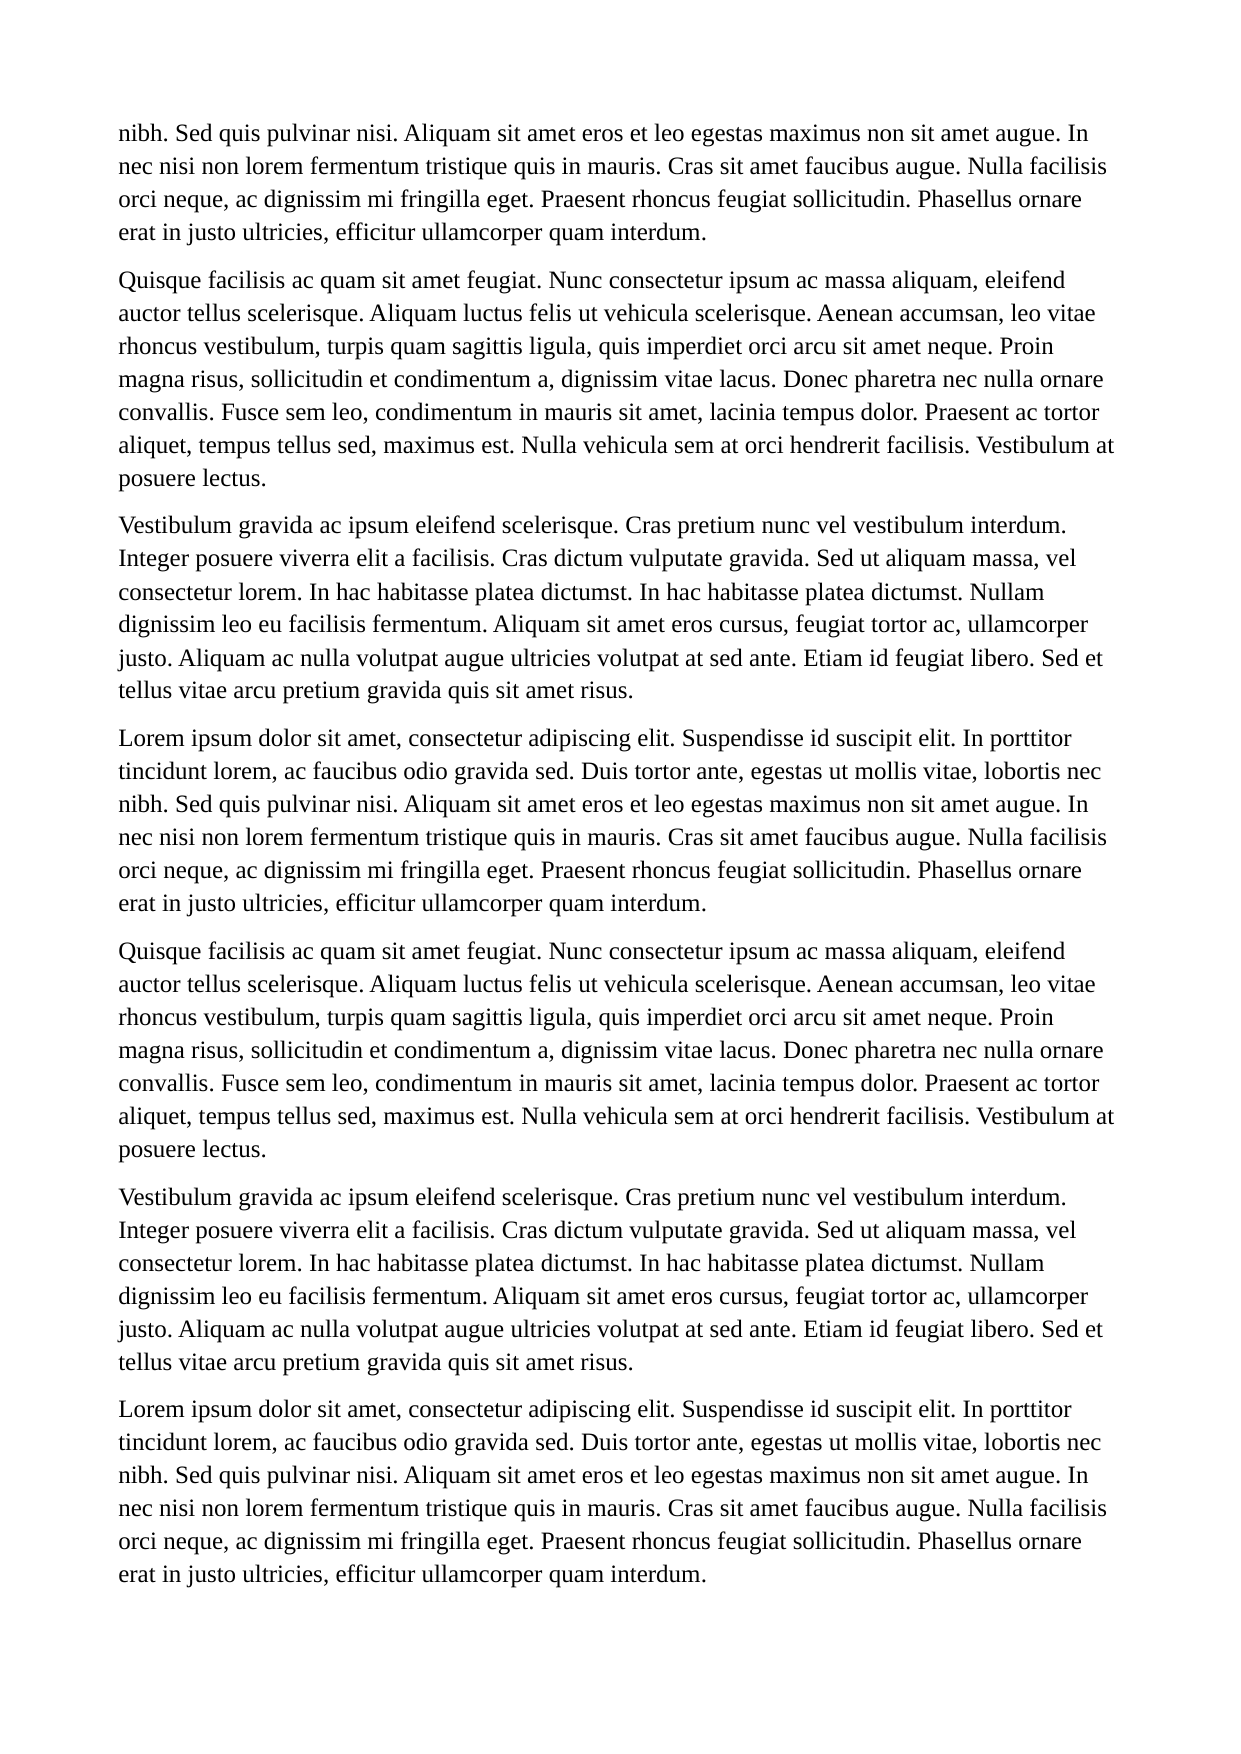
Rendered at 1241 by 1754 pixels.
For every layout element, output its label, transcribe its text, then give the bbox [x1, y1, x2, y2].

text Vestibulum gravida ac ipsum eleifend scelerisque. Cras pretium nunc vel vestibulum interdum. Integer posuere viverra elit a facilisis. Cras dictum vulputate gravida. Sed ut aliquam massa, vel consectetur lorem. In hac habitasse platea dictumst. In hac habitasse platea dictumst. Nullam dignissim leo eu facilisis fermentum. Aliquam sit amet eros cursus, feugiat tortor ac, ullamcorper justo. Aliquam ac nulla volutpat augue ultricies volutpat at sed ante. Etiam id feugiat libero. Sed et tellus vitae arcu pretium gravida quis sit amet risus. [118, 511, 1122, 704]
text Quisque facilisis ac quam sit amet feugiat. Nunc consectetur ipsum ac massa aliquam, eleifend auctor tellus scelerisque. Aliquam luctus felis ut vehicula scelerisque. Aenean accumsan, leo vitae rhoncus vestibulum, turpis quam sagittis ligula, quis imperdiet orci arcu sit amet neque. Proin magna risus, sollicitudin et condimentum a, dignissim vitae lacus. Donec pharetra nec nulla ornare convallis. Fusce sem leo, condimentum in mauris sit amet, lacinia tempus dolor. Praesent ac tortor aliquet, tempus tellus sed, maximus est. Nulla vehicula sem at orci hendrerit facilisis. Vestibulum at posuere lectus. [118, 936, 1122, 1163]
text Lorem ipsum dolor sit amet, consectetur adipiscing elit. Suspendisse id suscipit elit. In porttitor tincidunt lorem, ac faucibus odio gravida sed. Duis tortor ante, egestas ut mollis vitae, lobortis nec nibh. Sed quis pulvinar nisi. Aliquam sit amet eros et leo egestas maximus non sit amet augue. In nec nisi non lorem fermentum tristique quis in mauris. Cras sit amet faucibus augue. Nulla facilisis orci neque, ac dignissim mi fringilla eget. Praesent rhoncus feugiat sollicitudin. Phasellus ornare erat in justo ultricies, efficitur ullamcorper quam interdum. [118, 1394, 1122, 1588]
text Lorem ipsum dolor sit amet, consectetur adipiscing elit. Suspendisse id suscipit elit. In porttitor tincidunt lorem, ac faucibus odio gravida sed. Duis tortor ante, egestas ut mollis vitae, lobortis nec nibh. Sed quis pulvinar nisi. Aliquam sit amet eros et leo egestas maximus non sit amet augue. In nec nisi non lorem fermentum tristique quis in mauris. Cras sit amet faucibus augue. Nulla facilisis orci neque, ac dignissim mi fringilla eget. Praesent rhoncus feugiat sollicitudin. Phasellus ornare erat in justo ultricies, efficitur ullamcorper quam interdum. [118, 723, 1122, 917]
text nibh. Sed quis pulvinar nisi. Aliquam sit amet eros et leo egestas maximus non sit amet augue. In nec nisi non lorem fermentum tristique quis in mauris. Cras sit amet faucibus augue. Nulla facilisis orci neque, ac dignissim mi fringilla eget. Praesent rhoncus feugiat sollicitudin. Phasellus ornare erat in justo ultricies, efficitur ullamcorper quam interdum. [118, 118, 1122, 246]
text Vestibulum gravida ac ipsum eleifend scelerisque. Cras pretium nunc vel vestibulum interdum. Integer posuere viverra elit a facilisis. Cras dictum vulputate gravida. Sed ut aliquam massa, vel consectetur lorem. In hac habitasse platea dictumst. In hac habitasse platea dictumst. Nullam dignissim leo eu facilisis fermentum. Aliquam sit amet eros cursus, feugiat tortor ac, ullamcorper justo. Aliquam ac nulla volutpat augue ultricies volutpat at sed ante. Etiam id feugiat libero. Sed et tellus vitae arcu pretium gravida quis sit amet risus. [118, 1182, 1122, 1376]
text Quisque facilisis ac quam sit amet feugiat. Nunc consectetur ipsum ac massa aliquam, eleifend auctor tellus scelerisque. Aliquam luctus felis ut vehicula scelerisque. Aenean accumsan, leo vitae rhoncus vestibulum, turpis quam sagittis ligula, quis imperdiet orci arcu sit amet neque. Proin magna risus, sollicitudin et condimentum a, dignissim vitae lacus. Donec pharetra nec nulla ornare convallis. Fusce sem leo, condimentum in mauris sit amet, lacinia tempus dolor. Praesent ac tortor aliquet, tempus tellus sed, maximus est. Nulla vehicula sem at orci hendrerit facilisis. Vestibulum at posuere lectus. [118, 265, 1122, 492]
